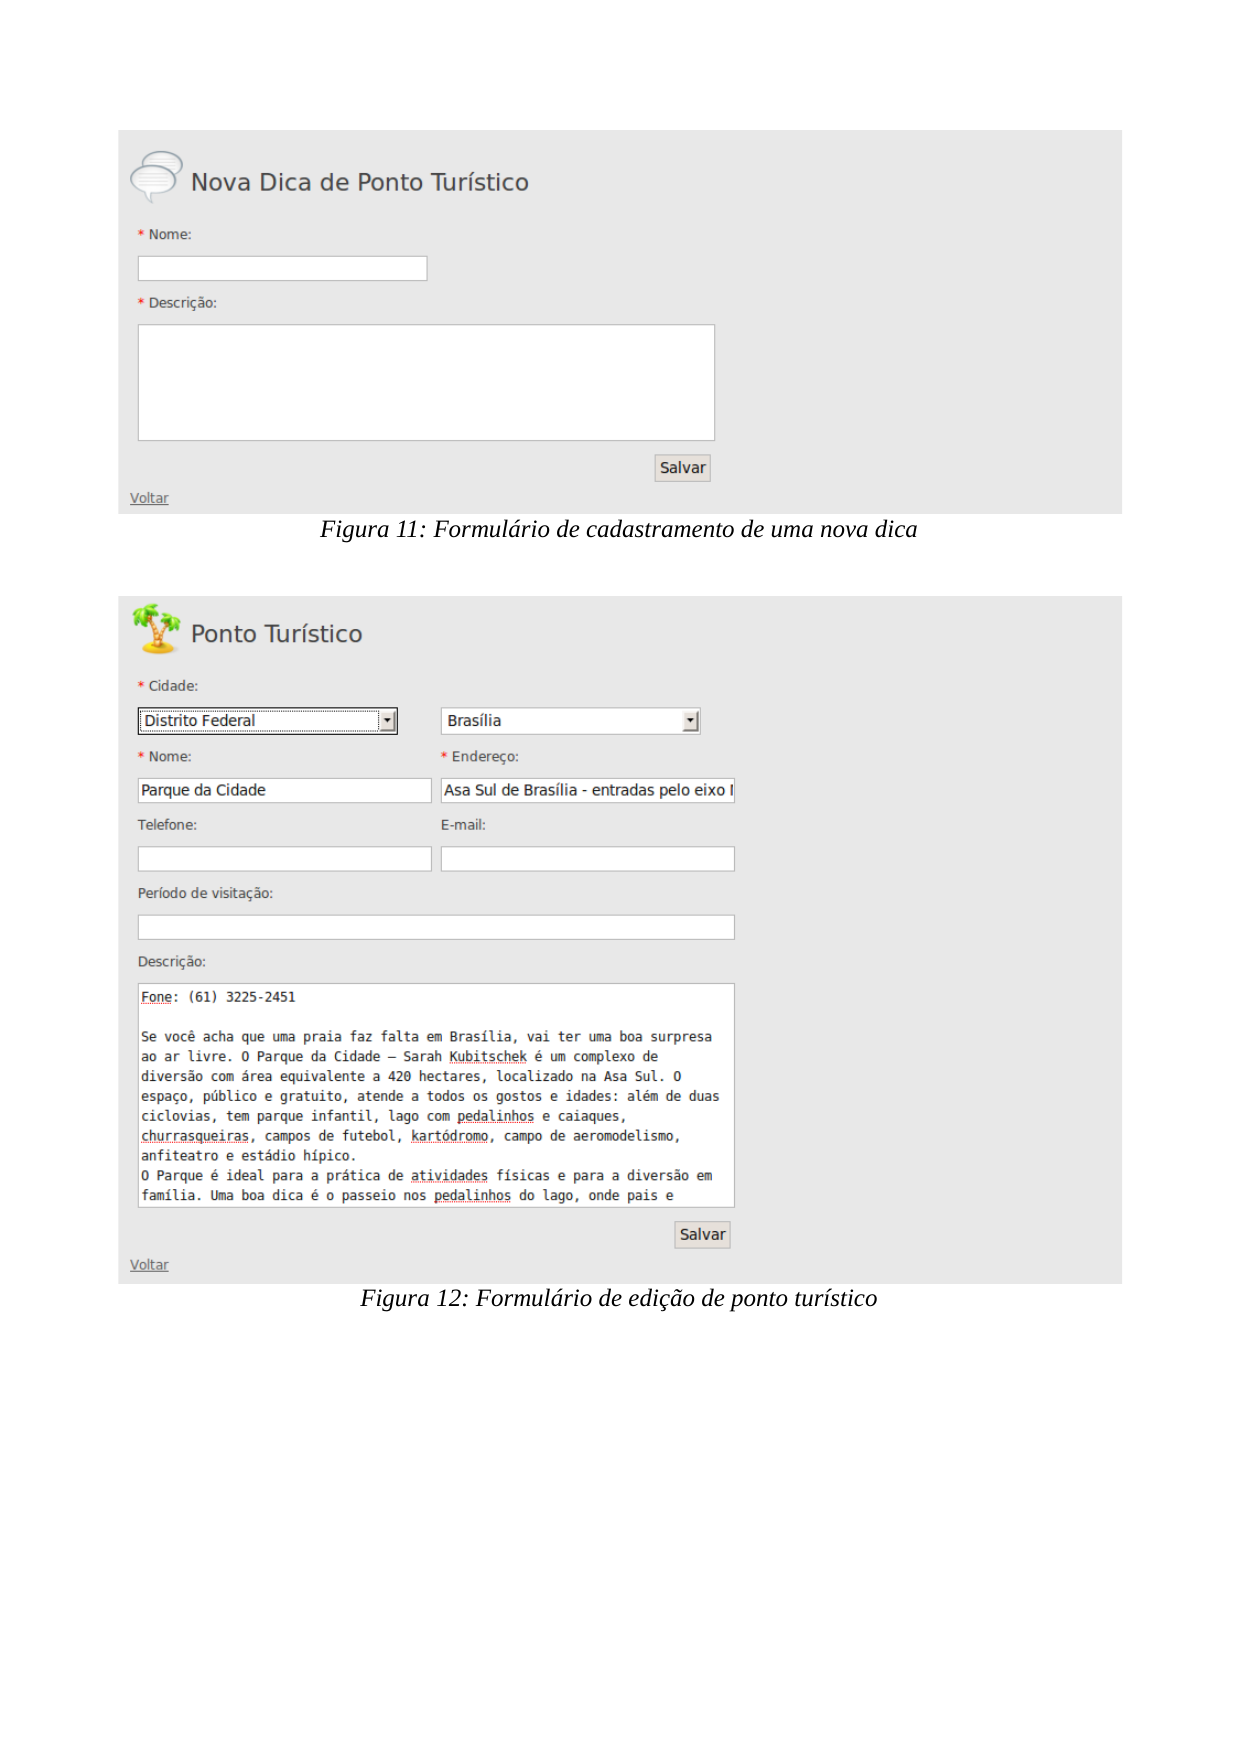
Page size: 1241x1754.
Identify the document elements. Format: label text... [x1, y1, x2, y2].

text Figura 12: Formulário de edição de ponto turístico [118, 1284, 1122, 1312]
picture [118, 596, 1123, 1284]
text Figura 11: Formulário de cadastramento de uma nova dica [118, 514, 1122, 542]
picture [118, 130, 1123, 514]
